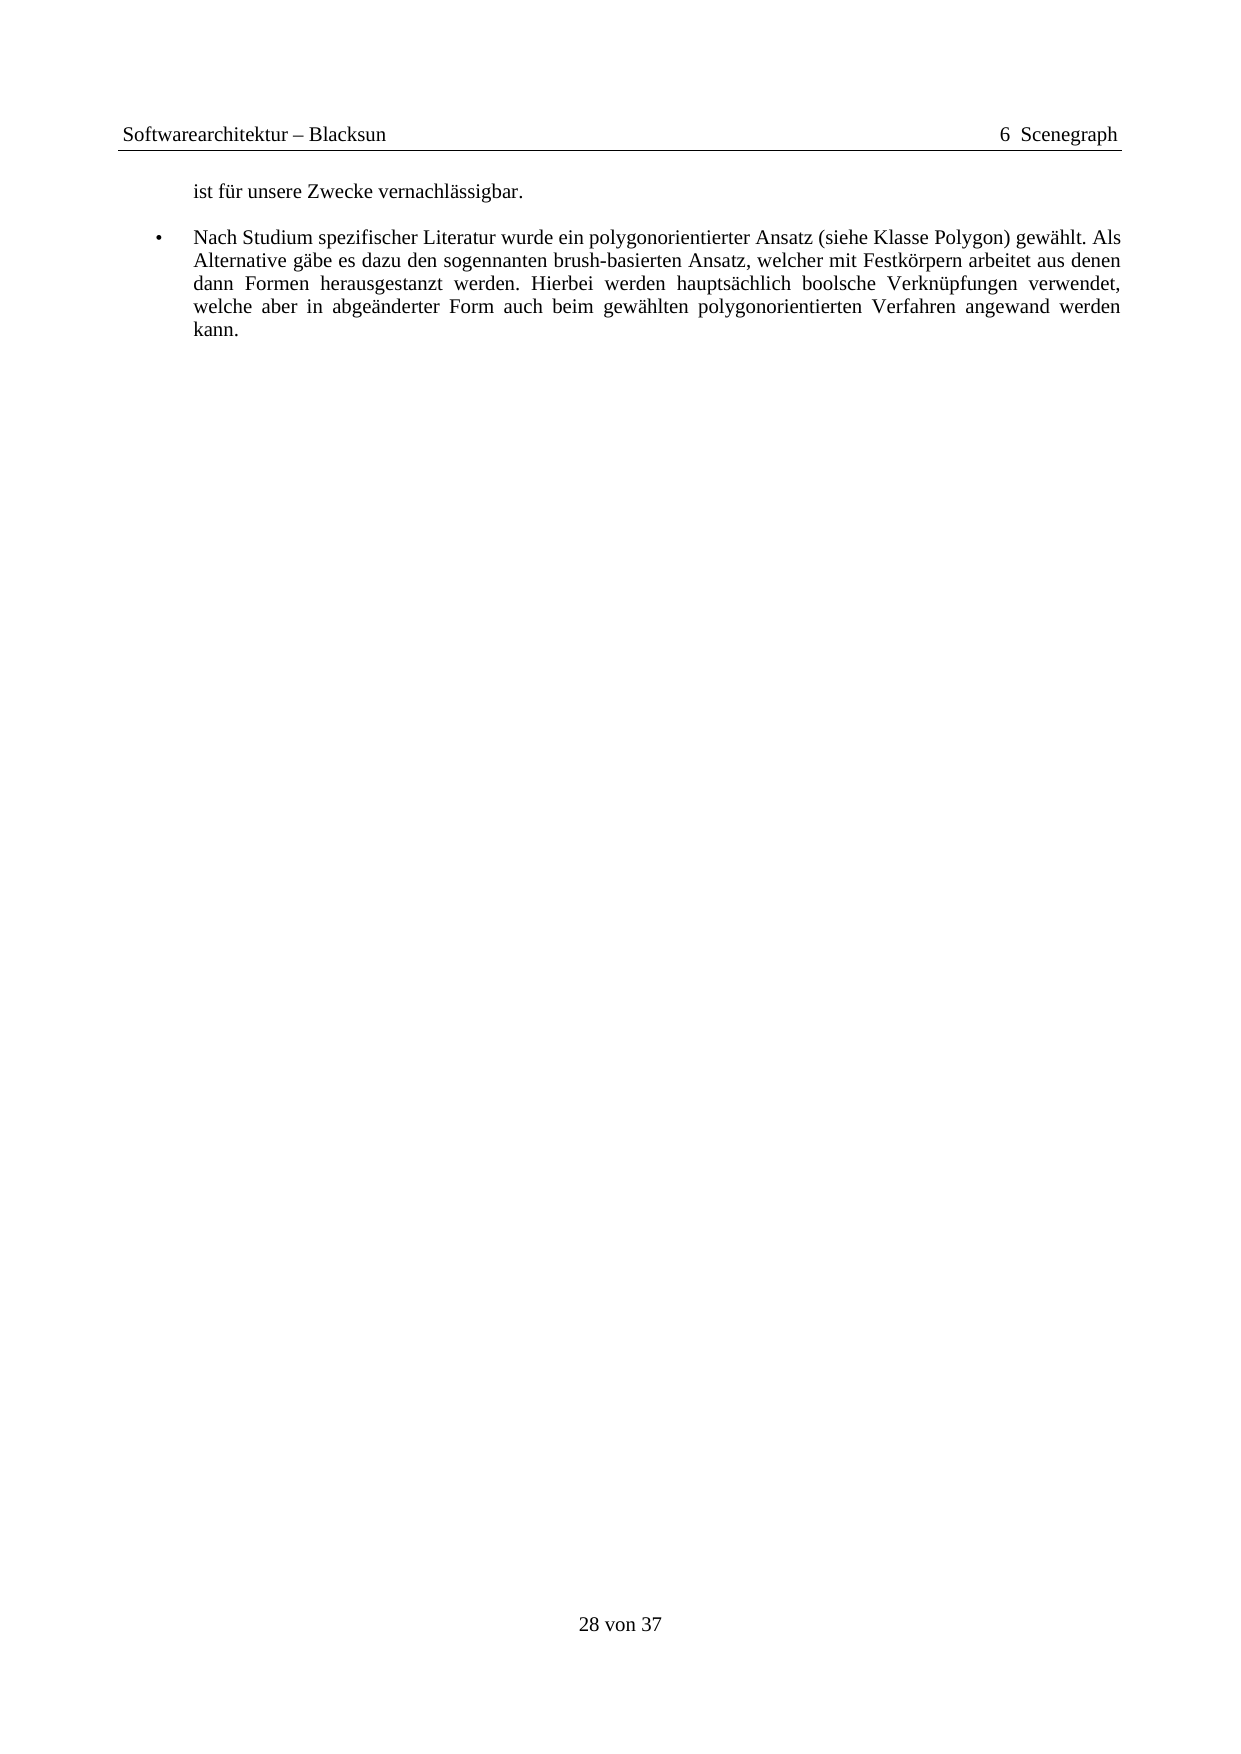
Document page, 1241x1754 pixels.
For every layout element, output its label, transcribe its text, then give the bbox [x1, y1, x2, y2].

list ist für unsere Zwecke vernachlässigbar. [156, 179, 1122, 203]
list Nach Studium spezifischer Literatur wurde ein polygonorientierter Ansatz (siehe Klasse Polygon) gewählt. Als Alternative gäbe es dazu den sogennanten brush-basierten Ansatz, welcher mit Festkörpern arbeitet aus denen dann Formen herausgestanzt werden. Hierbei werden hauptsächlich boolsche Verknüpfungen verwendet, welche aber in abgeänderter Form auch beim gewählten polygonorientierten Verfahren angewand werden kann. [156, 226, 1122, 341]
